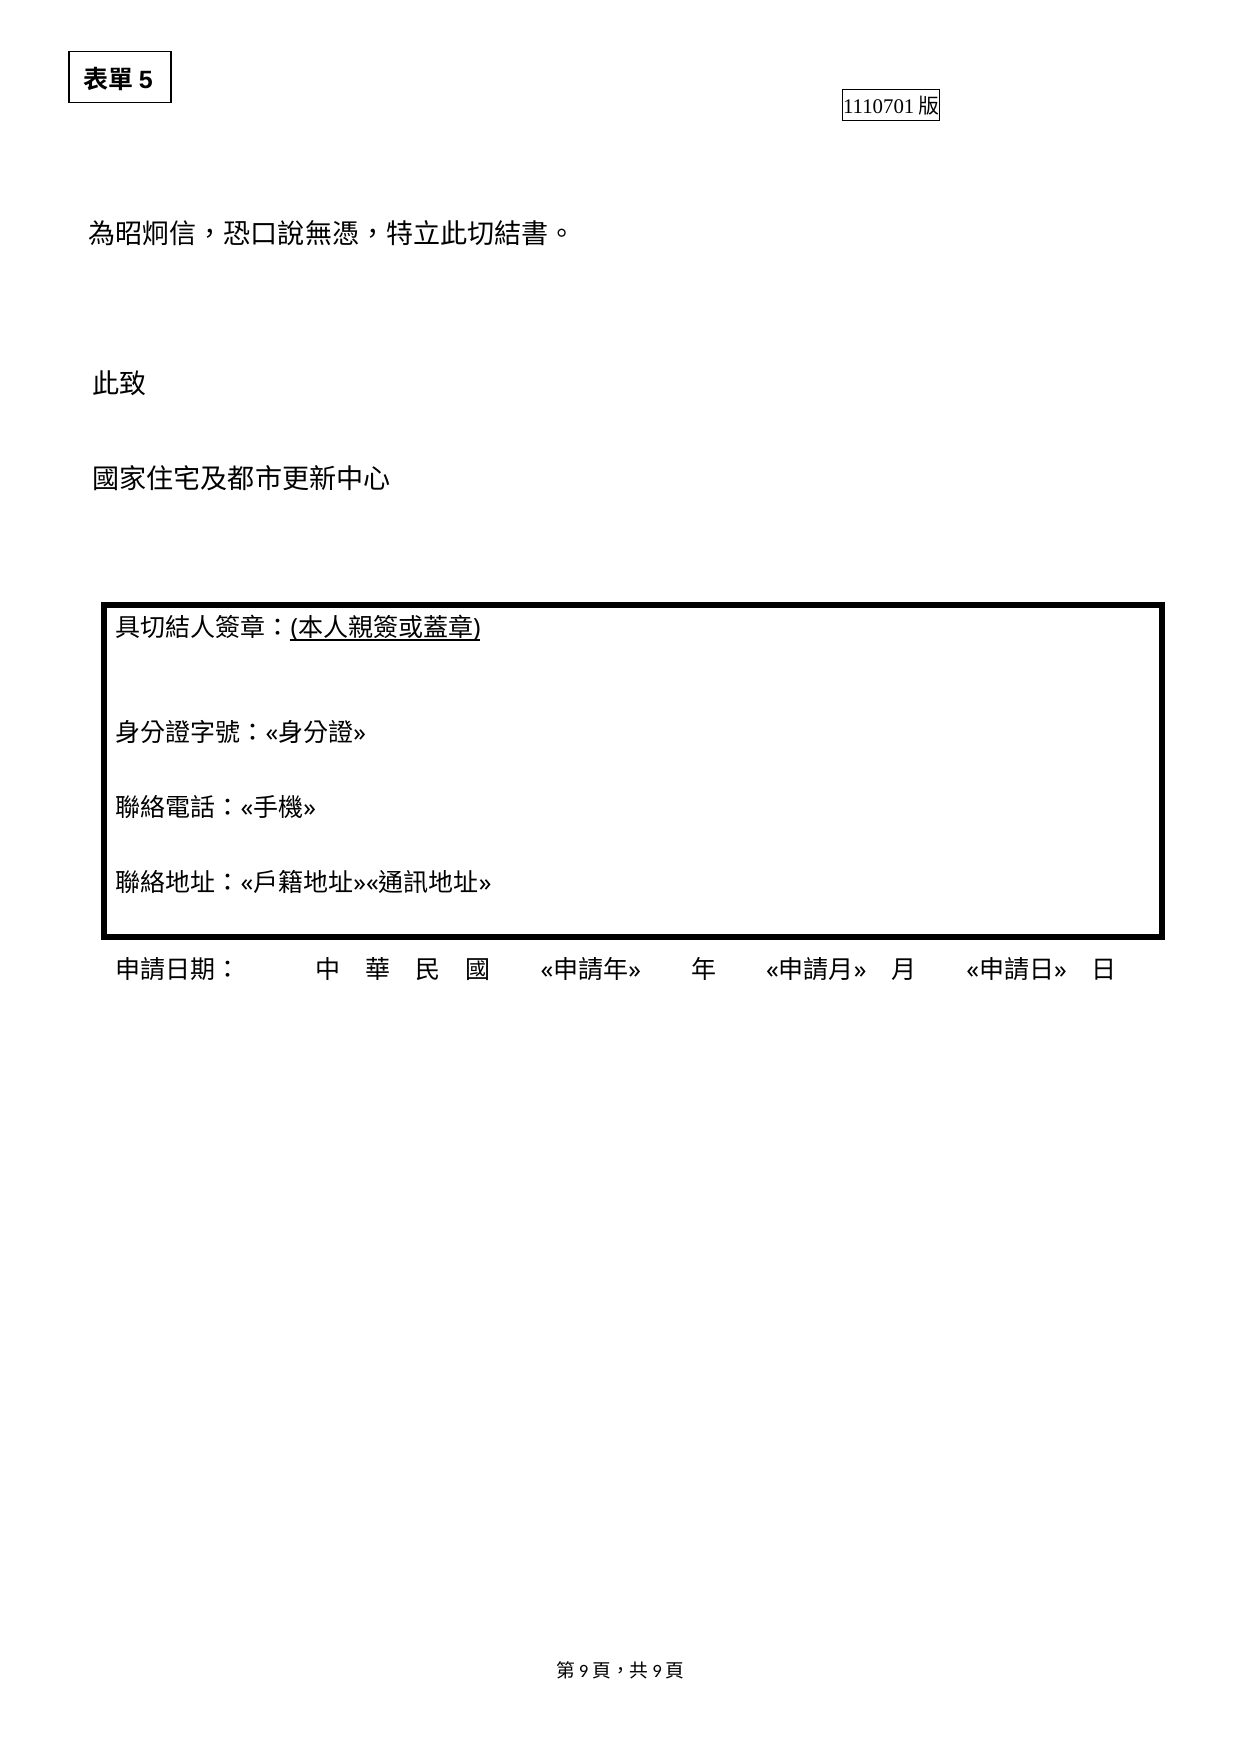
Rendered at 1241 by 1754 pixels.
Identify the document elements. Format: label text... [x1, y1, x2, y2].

table_header 具切結人簽章：(本人親簽或蓋章) 身分證字號：«身分證» 聯絡電話：«手機» 聯絡地址：«戶籍地址»«通訊地址» [107, 608, 1159, 934]
text 為昭炯信，恐口說無憑，特立此切結書。 [75, 194, 1165, 326]
text 國家住宅及都市更新中心 [75, 439, 1165, 514]
table_cell 申請日期： 中 華 民 國 «申請年» 年 «申請月» 月 «申請日» 日 [104, 940, 1162, 996]
text 此致 [75, 344, 1165, 419]
